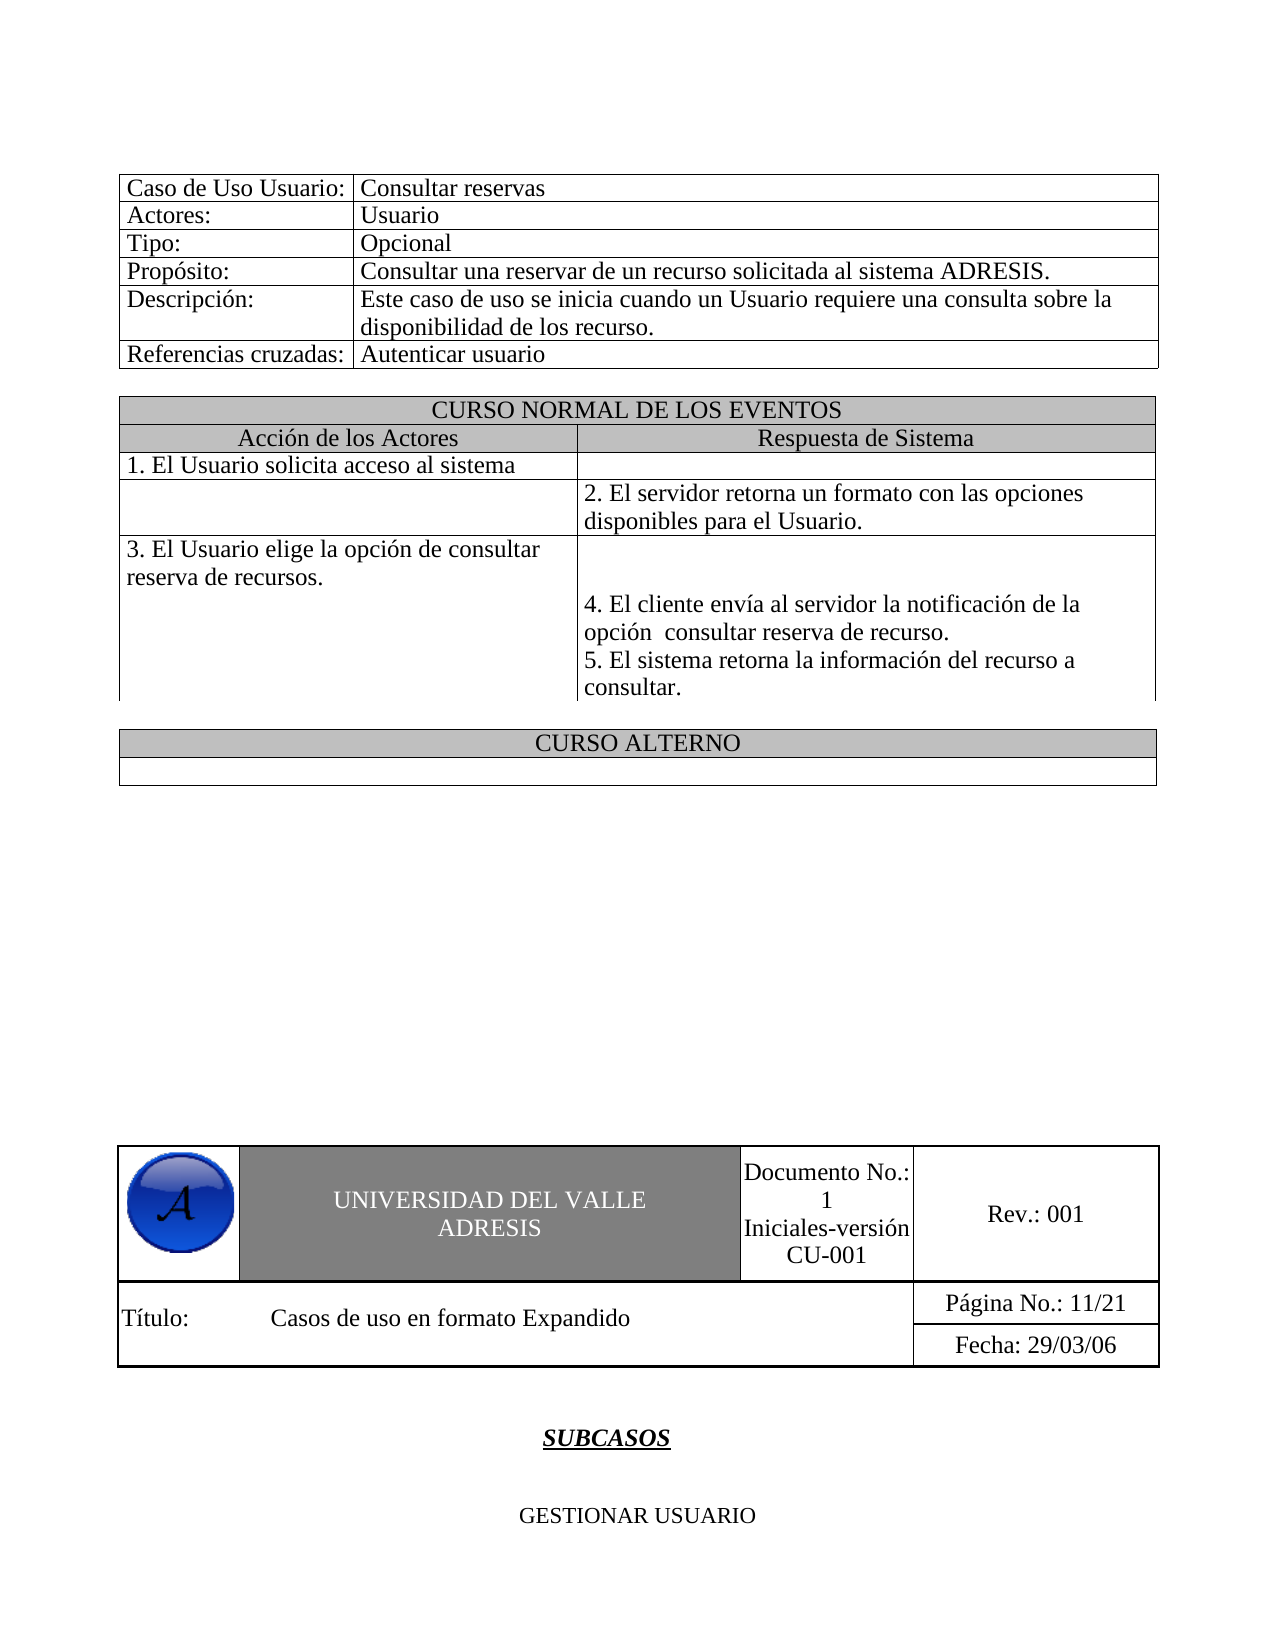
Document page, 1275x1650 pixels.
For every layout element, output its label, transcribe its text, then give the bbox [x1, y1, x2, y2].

table_cell Referencias cruzadas: [120, 341, 353, 368]
table_cell Propósito: [120, 258, 353, 285]
table_cell 3. El Usuario elige la opción de consultar reserva de recursos. [120, 536, 577, 590]
table_cell Acción de los Actores [120, 425, 577, 452]
table_cell [120, 758, 1156, 784]
table_cell Opcional [354, 230, 1158, 257]
table_cell Tipo: [120, 230, 353, 257]
text SUBCASOS [118, 1424, 1157, 1452]
table_header Rev.: 001 [914, 1147, 1158, 1280]
table_cell Respuesta de Sistema [578, 425, 1155, 452]
table_header CURSO ALTERNO [120, 730, 1156, 757]
table_cell Fecha: 29/03/06 [914, 1325, 1158, 1365]
table_cell [120, 480, 577, 535]
table_cell 2. El servidor retorna un formato con las opciones disponibles para el Usuario. [578, 480, 1155, 535]
table_cell [120, 646, 577, 701]
table_cell Título: Casos de uso en formato Expandido [119, 1283, 913, 1365]
table_cell Consultar una reservar de un recurso solicitada al sistema ADRESIS. [354, 258, 1158, 285]
table_cell Actores: [120, 202, 353, 229]
table_header CURSO NORMAL DE LOS EVENTOS [120, 397, 1155, 424]
table_header Consultar reservas [354, 175, 1158, 201]
table_header UNIVERSIDAD DEL VALLE ADRESIS [240, 1147, 740, 1280]
table_cell [120, 590, 577, 646]
table_cell [578, 536, 1155, 590]
table_header [119, 1147, 239, 1280]
text GESTIONAR USUARIO [118, 1503, 1157, 1529]
picture [127, 1151, 235, 1253]
table_header Caso de Uso Usuario: [120, 175, 353, 201]
table_cell 1. El Usuario solicita acceso al sistema [120, 453, 577, 479]
table_cell Usuario [354, 202, 1158, 229]
table_cell Este caso de uso se inicia cuando un Usuario requiere una consulta sobre la disponibilidad de los recurso. [354, 286, 1158, 340]
table_cell 5. El sistema retorna la información del recurso a consultar. [578, 646, 1155, 701]
table_cell 4. El cliente envía al servidor la notificación de la opción consultar reserva de recurso. [578, 590, 1155, 646]
table_header Documento No.: 1 Iniciales-versión CU-001 [741, 1147, 913, 1280]
table_header Página No.: 11/21 [914, 1283, 1158, 1323]
table_cell [578, 453, 1155, 479]
table_cell Autenticar usuario [354, 341, 1158, 368]
table_cell Descripción: [120, 286, 353, 340]
